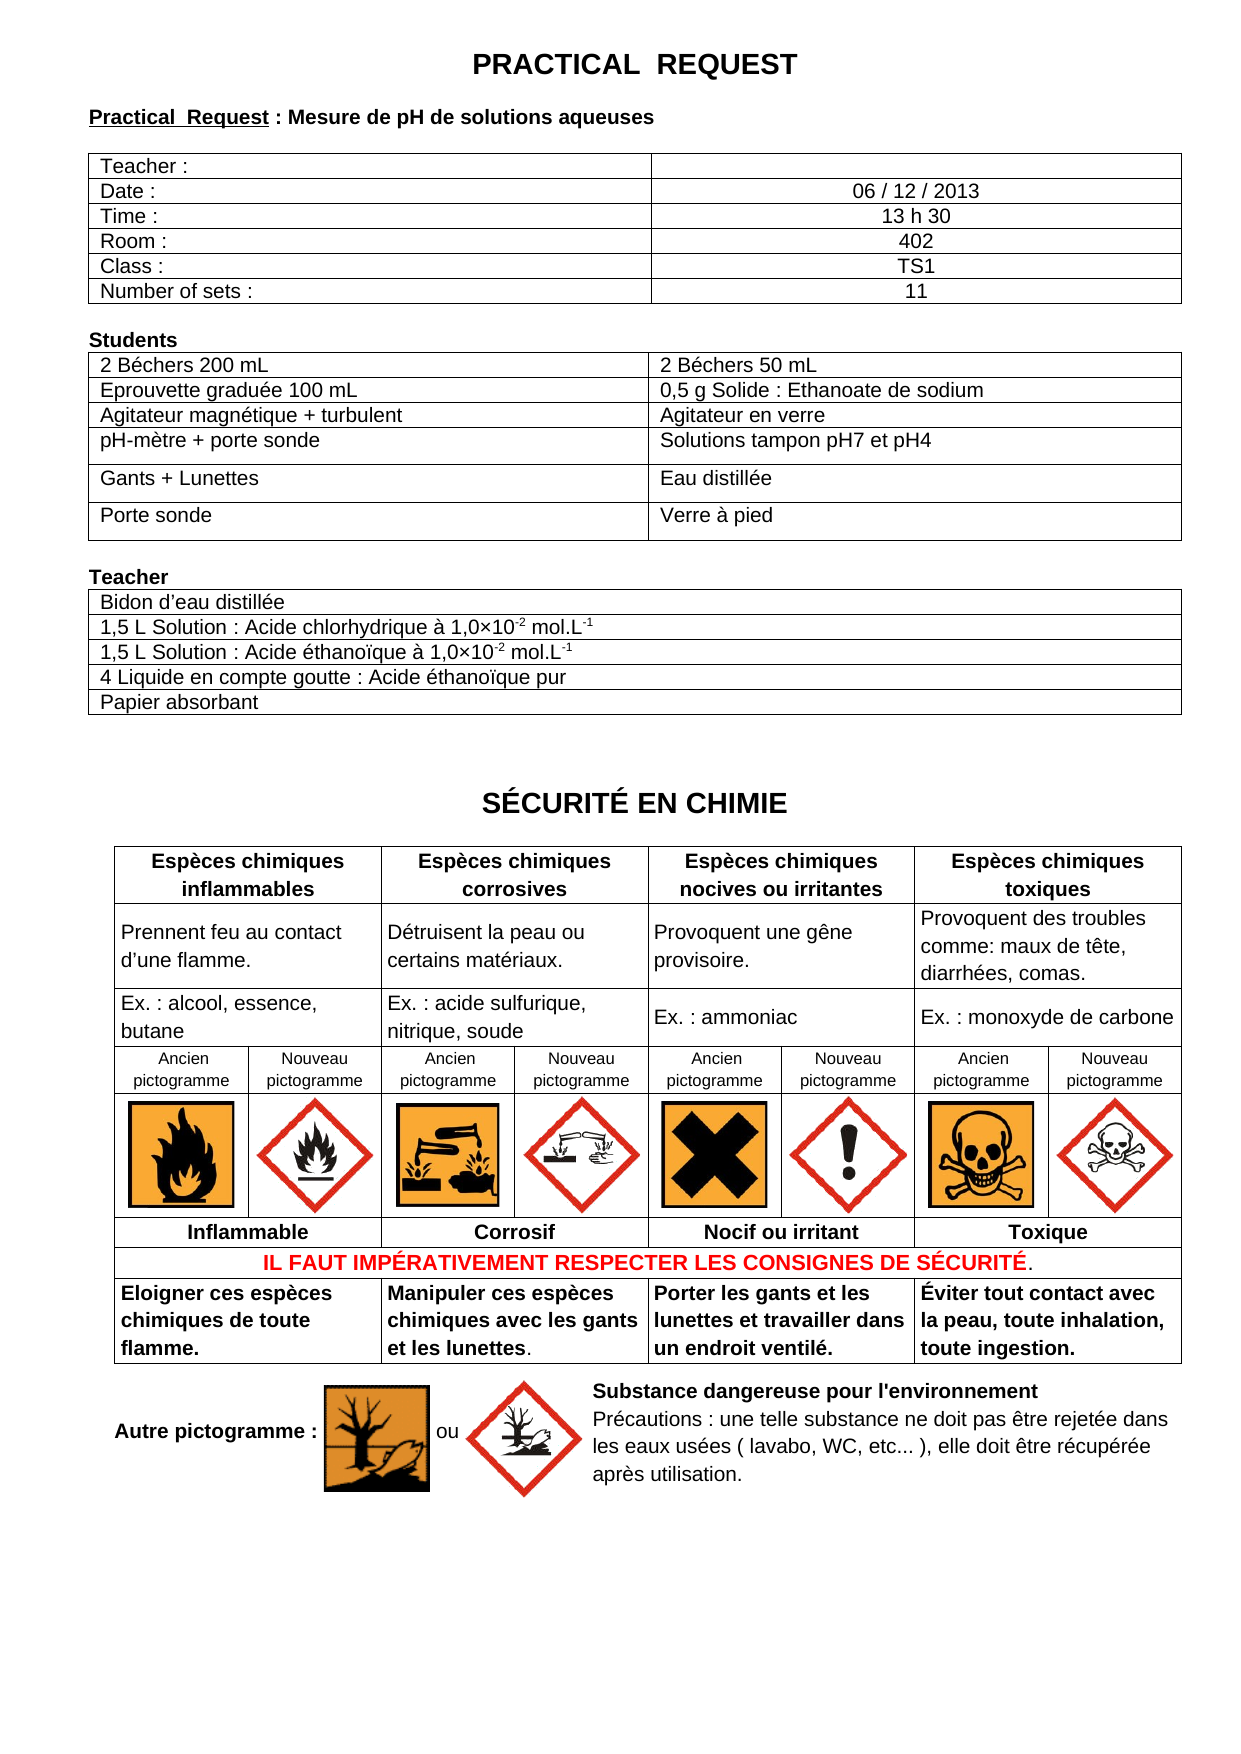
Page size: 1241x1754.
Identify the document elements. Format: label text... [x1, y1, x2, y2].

table_cell Nouveau pictogramme [1049, 1047, 1181, 1093]
table_header 2 Béchers 200 mL [89, 353, 648, 377]
table_cell Provoquent une gêne provisoire. [649, 904, 914, 988]
text Teacher [88, 564, 1181, 588]
table_cell [915, 1094, 1048, 1217]
table_cell [115, 1094, 248, 1217]
table_cell Ex. : alcool, essence, butane [115, 989, 381, 1046]
table_cell Ex. : acide sulfurique, nitrique, soude [382, 989, 648, 1046]
table_header [583, 1379, 592, 1497]
table_cell Nocif ou irritant [649, 1218, 914, 1247]
table_header Espèces chimiques corrosives [382, 847, 648, 903]
table_cell TS1 [652, 254, 1181, 278]
table_cell Toxique [915, 1218, 1181, 1247]
table_cell Class : [89, 254, 651, 278]
table_cell Gants + Lunettes [89, 465, 648, 502]
table_cell Ex. : monoxyde de carbone [915, 989, 1181, 1046]
table_cell Porte sonde [89, 503, 648, 539]
picture [928, 1101, 1035, 1208]
table_header 2 Béchers 50 mL [649, 353, 1181, 377]
picture [255, 1096, 374, 1214]
table_cell Manipuler ces espèces chimiques avec les gants et les lunettes. [382, 1279, 648, 1363]
table_cell [382, 1094, 514, 1217]
table_cell Ancien pictogramme [915, 1047, 1048, 1093]
table_cell [515, 1094, 648, 1217]
table_cell Inflammable [115, 1218, 381, 1247]
table_cell Porter les gants et les lunettes et travailler dans un endroit ventilé. [649, 1279, 914, 1363]
table_cell pH-mètre + porte sonde [89, 428, 648, 464]
picture [128, 1101, 235, 1208]
table_cell Room : [89, 229, 651, 253]
table_header Espèces chimiques toxiques [915, 847, 1181, 903]
table_cell [649, 1094, 781, 1217]
text Practical Request [88, 47, 1181, 81]
table_cell Verre à pied [649, 503, 1181, 539]
table_header Autre pictogramme : ou [114, 1379, 464, 1497]
table_header Teacher : [89, 154, 651, 178]
table_header Espèces chimiques nocives ou irritantes [649, 847, 914, 903]
table_cell Provoquent des troubles comme: maux de tête, diarrhées, comas. [915, 904, 1181, 988]
picture [396, 1103, 500, 1207]
table_cell Nouveau pictogramme [782, 1047, 914, 1093]
picture [1055, 1096, 1174, 1214]
table_header Bidon d’eau distillée [89, 590, 1181, 613]
picture [661, 1101, 768, 1208]
text Students [88, 328, 1181, 352]
table_cell Date : [89, 179, 651, 203]
table_cell Agitateur magnétique + turbulent [89, 403, 648, 427]
table_cell 11 [652, 279, 1181, 303]
table_header [652, 154, 1181, 178]
table_cell Number of sets : [89, 279, 651, 303]
table_cell Eprouvette graduée 100 mL [89, 378, 648, 402]
table_cell Time : [89, 204, 651, 228]
table_cell Solutions tampon pH7 et pH4 [649, 428, 1181, 464]
table_cell 06 / 12 / 2013 [652, 179, 1181, 203]
text Practical Request : Mesure de pH de solutions aqueuses [88, 105, 1181, 129]
table_cell Détruisent la peau ou certains matériaux. [382, 904, 648, 988]
table_cell 0,5 g Solide : Ethanoate de sodium [649, 378, 1181, 402]
picture [522, 1095, 641, 1214]
table_header Substance dangereuse pour l'environnement Précautions : une telle substance ne doit pas être rejetée dans les eaux usées ( lavabo, WC, etc... ), elle doit être récupérée après utilisation. [592, 1379, 1181, 1497]
table_cell [249, 1094, 381, 1217]
table_header Espèces chimiques inflammables [115, 847, 381, 903]
table_cell Ancien pictogramme [115, 1047, 248, 1093]
picture [788, 1095, 908, 1214]
table_cell Ancien pictogramme [382, 1047, 514, 1093]
table_cell Corrosif [382, 1218, 648, 1247]
table_cell [782, 1094, 914, 1217]
table_cell 402 [652, 229, 1181, 253]
table_cell Papier absorbant [89, 690, 1181, 713]
table_cell Eloigner ces espèces chimiques de toute flamme. [115, 1279, 381, 1363]
table_cell Il faut impérativement respecter les consignes de sécurité. [115, 1248, 1181, 1278]
table_cell [1049, 1094, 1181, 1217]
table_cell Éviter tout contact avec la peau, toute inhalation, toute ingestion. [915, 1279, 1181, 1363]
picture [323, 1385, 430, 1492]
text sécurité en chimie [88, 786, 1181, 820]
table_cell 1,5 L Solution : Acide éthanoïque à 1,0×10-2 mol.L-1 [89, 640, 1181, 663]
table_cell Ancien pictogramme [649, 1047, 781, 1093]
table_cell 4 Liquide en compte goutte : Acide éthanoïque pur [89, 665, 1181, 688]
picture [464, 1379, 583, 1498]
table_cell Prennent feu au contact d’une flamme. [115, 904, 381, 988]
table_cell 13 h 30 [652, 204, 1181, 228]
table_cell Nouveau pictogramme [249, 1047, 381, 1093]
table_cell 1,5 L Solution : Acide chlorhydrique à 1,0×10-2 mol.L-1 [89, 615, 1181, 638]
table_cell Nouveau pictogramme [515, 1047, 648, 1093]
table_cell Eau distillée [649, 465, 1181, 502]
table_cell Agitateur en verre [649, 403, 1181, 427]
table_cell Ex. : ammoniac [649, 989, 914, 1046]
